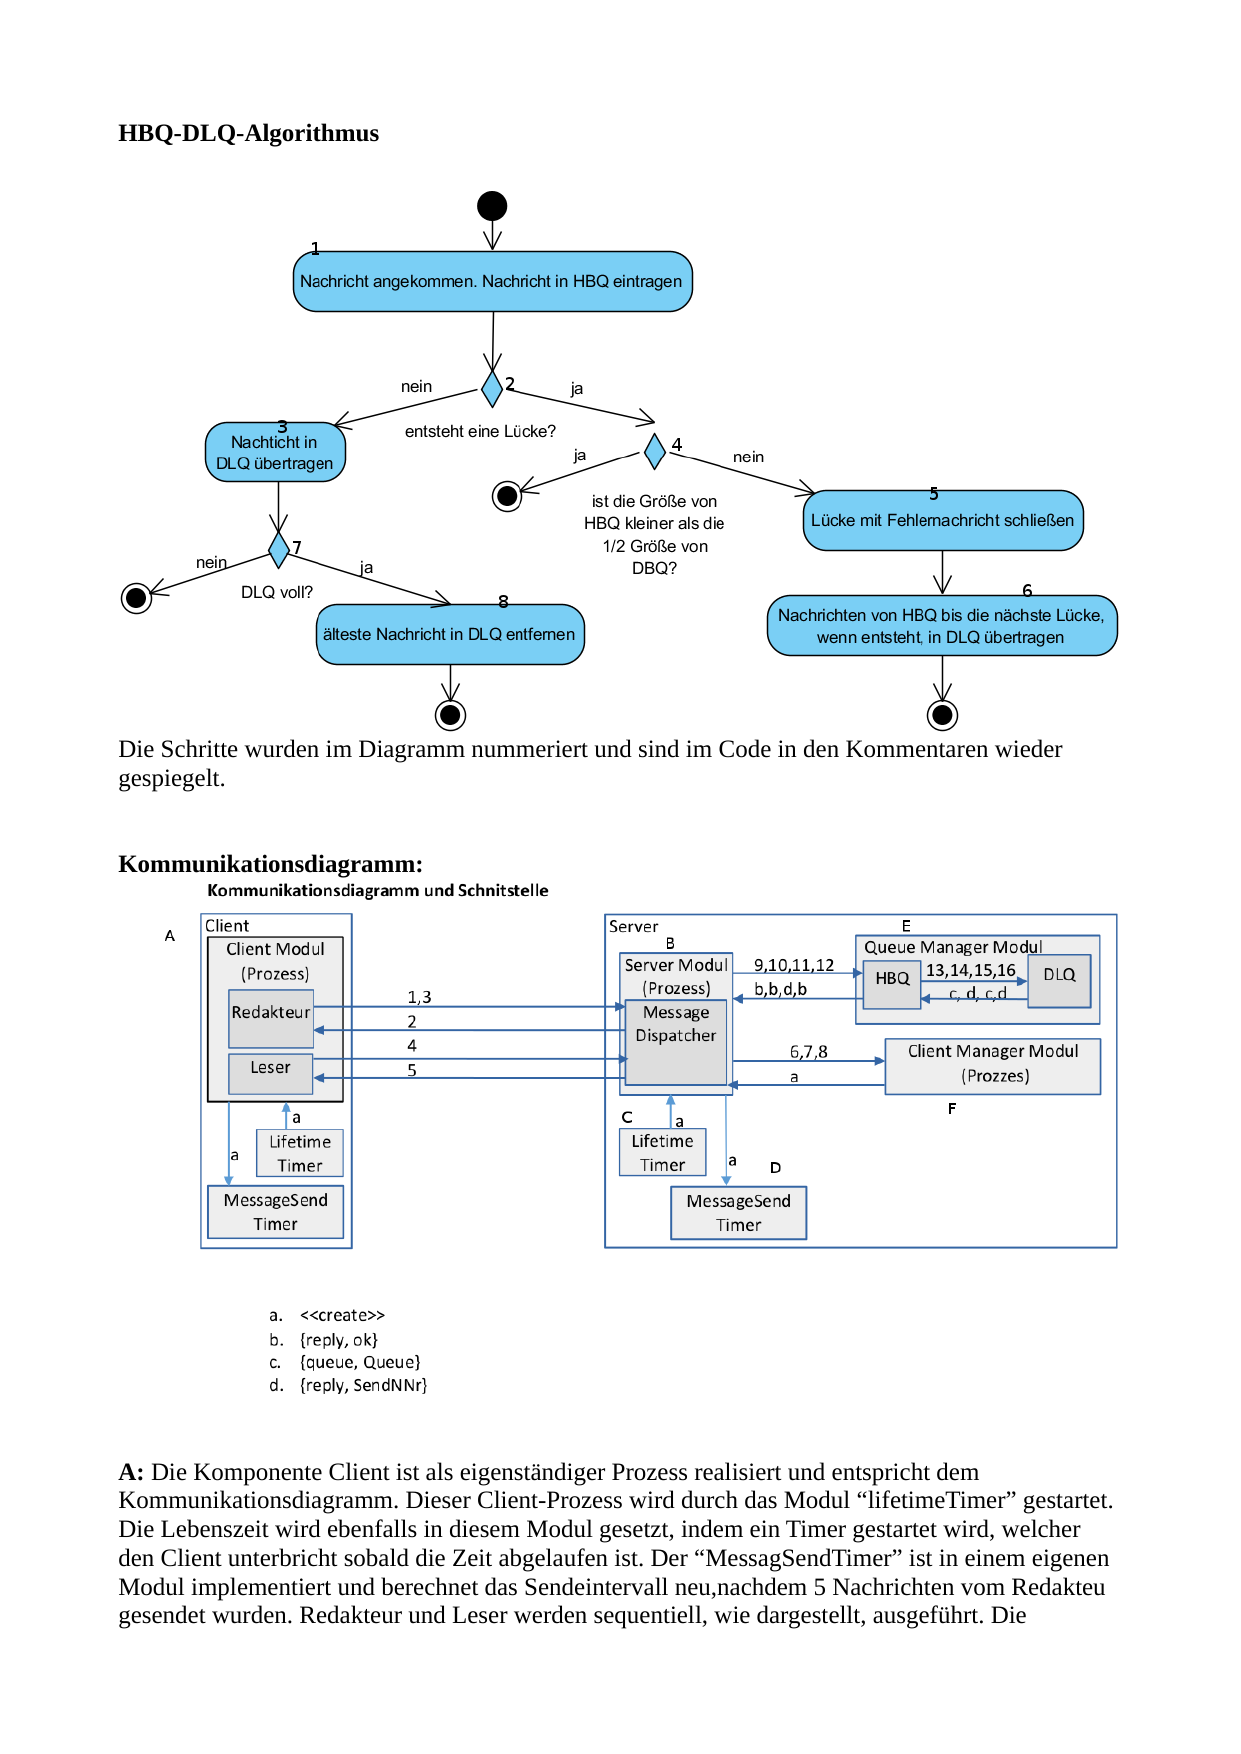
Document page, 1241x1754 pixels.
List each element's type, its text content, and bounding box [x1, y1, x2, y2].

text HBQ-DLQ-Algorithmus [118, 118, 1122, 147]
text [118, 176, 1122, 180]
picture [118, 878, 1123, 1400]
text A: Die Komponente Client ist als eigenständiger Prozess realisiert und entspricht dem Kommunikationsdiagramm. Dieser Client-Prozess wird durch das Modul “lifetimeTimer” gestartet. Die Lebenszeit wird ebenfalls in diesem Modul gesetzt, indem ein Timer gestartet wird, welcher den Client unterbricht sobald die Zeit abgelaufen ist. Der “MessagSendTimer” ist in einem eigenen Modul implementiert und berechnet das Sendeintervall neu,nachdem 5 Nachrichten vom Redakteu gesendet wurden. Redakteur und Leser werden sequentiell, wie dargestellt, ausgeführt. Die [118, 1457, 1122, 1629]
picture [118, 180, 1123, 735]
text Kommunikationsdiagramm: [118, 849, 1122, 878]
text Die Schritte wurden im Diagramm nummeriert und sind im Code in den Kommentaren wieder gespiegelt. [118, 735, 1122, 792]
